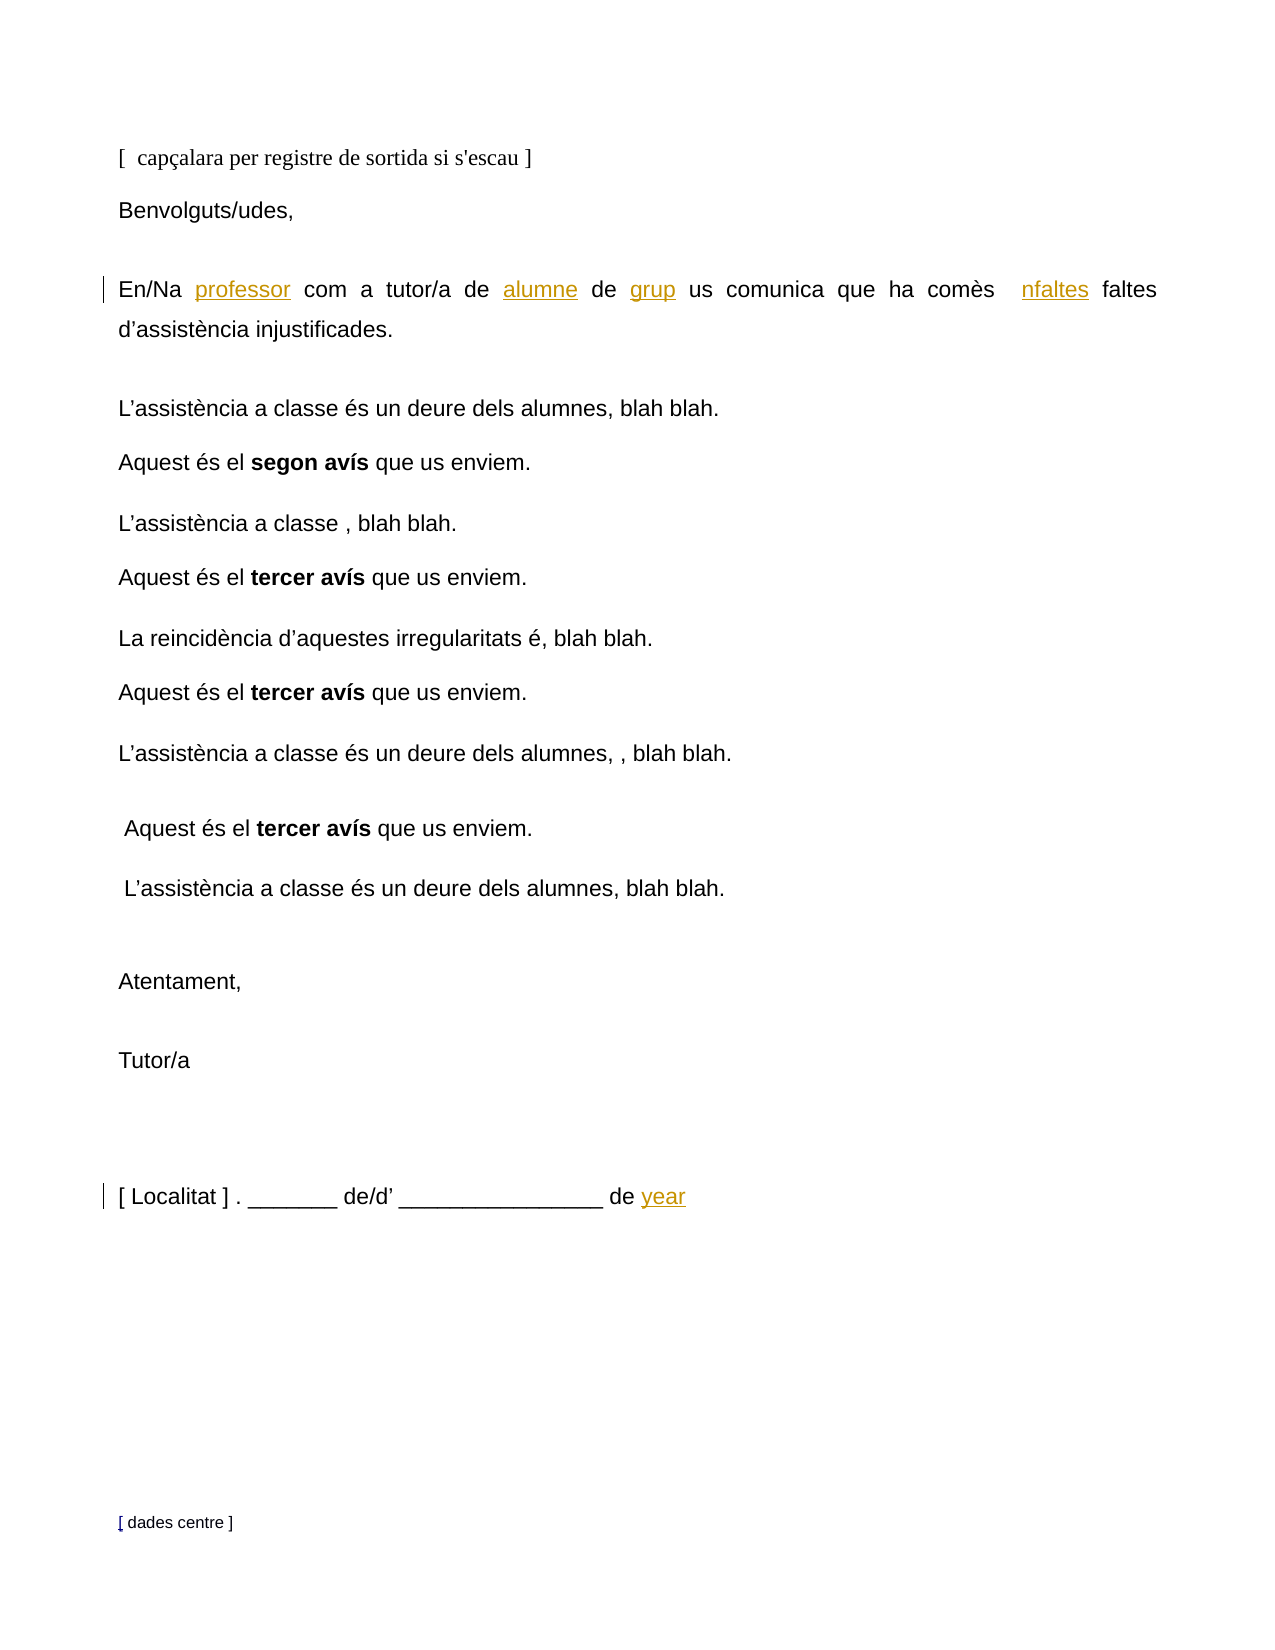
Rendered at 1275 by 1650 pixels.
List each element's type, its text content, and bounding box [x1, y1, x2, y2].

text [ Localitat ] . _______ de/d’ ________________ de year [118, 1183, 1157, 1209]
table_header Aquest és el tercer avís que us enviem. La reincidència d’aquestes irregularitats é, blah blah. [118, 564, 1157, 672]
table_header Aquest és el tercer avís que us enviem. L’assistència a classe és un deure dels alumnes, , blah blah. [118, 679, 1157, 787]
text Benvolguts/udes, [118, 197, 1157, 223]
table_header Aquest és el segon avís que us enviem. L’assistència a classe , blah blah. [118, 449, 1157, 557]
table_header Aquest és el tercer avís que us enviem. L’assistència a classe és un deure dels alumnes, blah blah. [118, 809, 1157, 928]
text En/Na professor com a tutor/a de alumne de grup us comunica que ha comès nfaltes faltes d’assistència injustificades. [118, 276, 1157, 342]
text Atentament, [118, 968, 1157, 994]
text [ capçalara per registre de sortida si s'escau ] [118, 144, 1157, 171]
text Tutor/a [118, 1047, 1157, 1073]
table_header L’assistència a classe és un deure dels alumnes, blah blah. [118, 395, 1157, 442]
